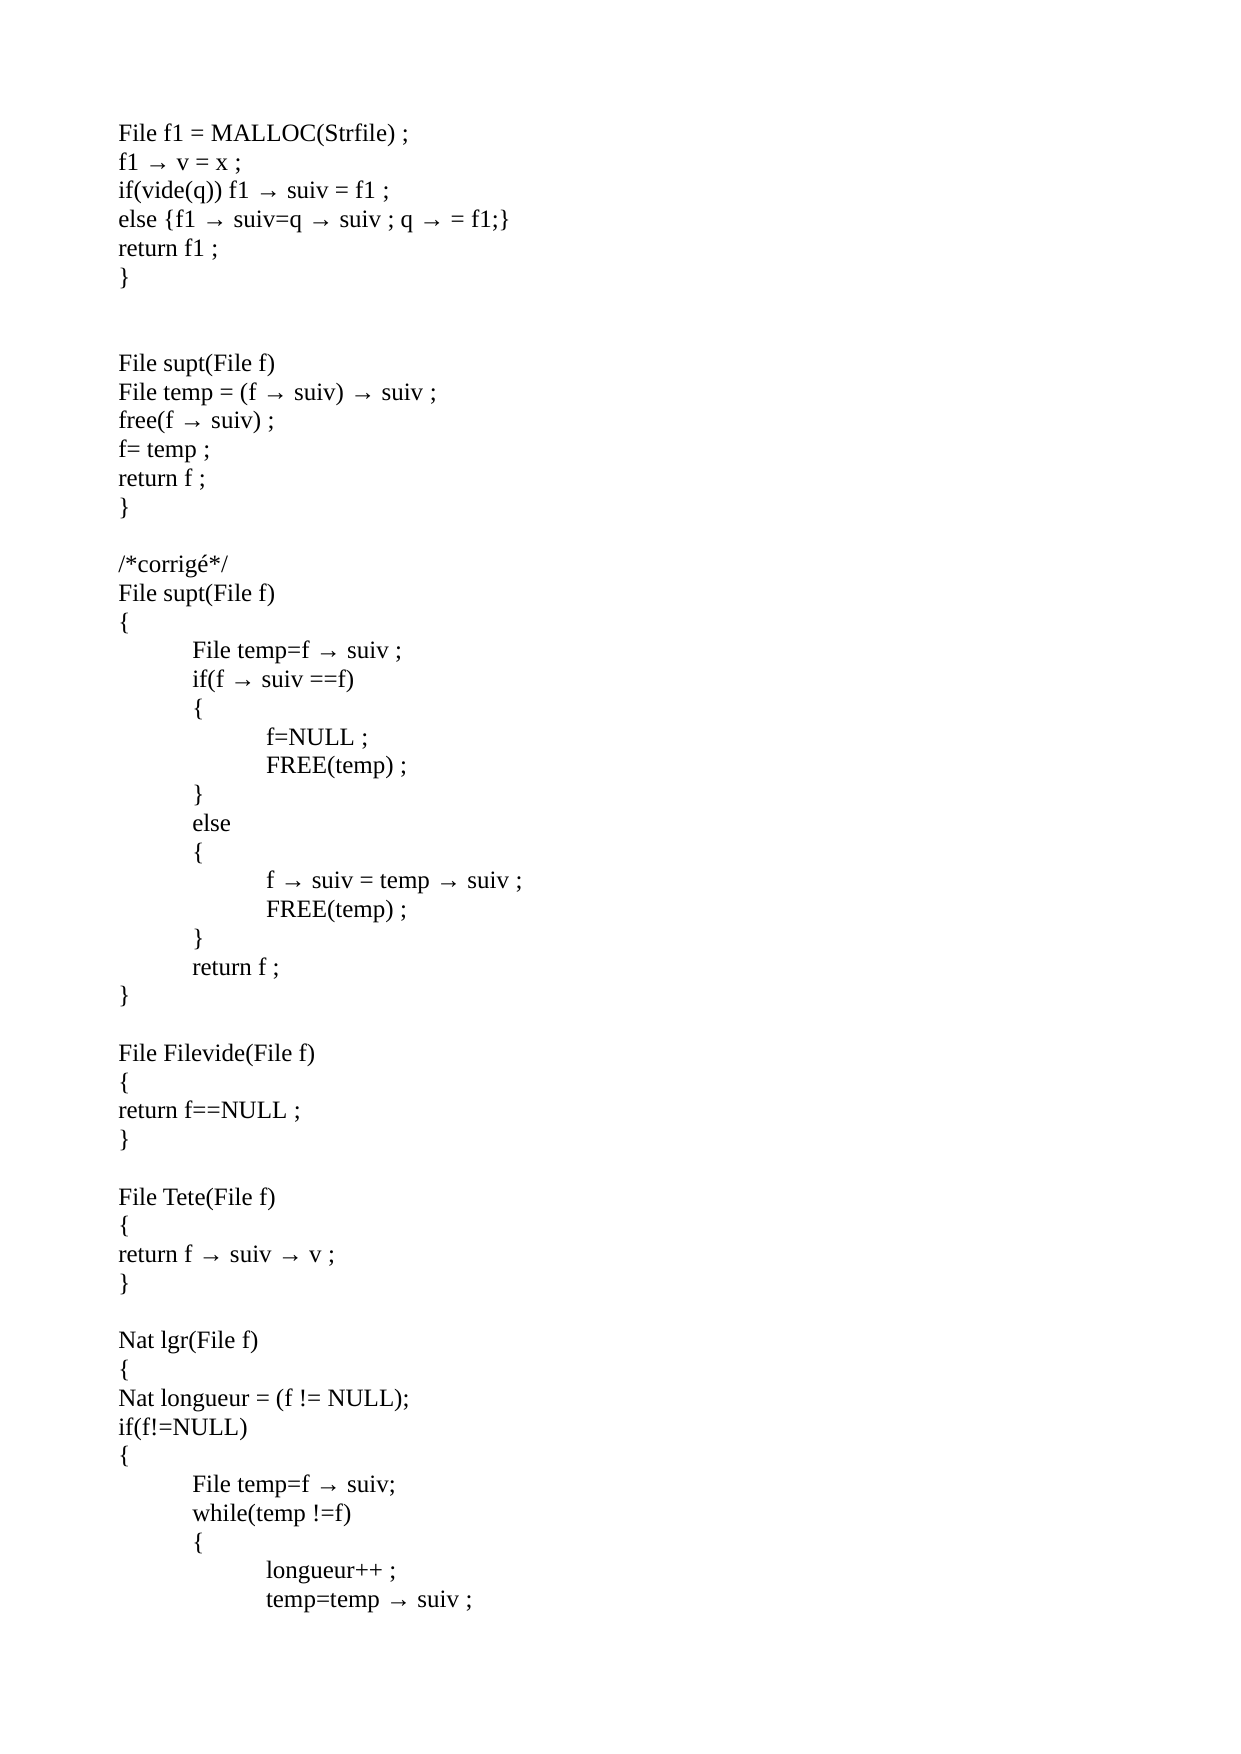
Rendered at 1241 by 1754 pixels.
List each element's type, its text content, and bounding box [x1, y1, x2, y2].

text File supt(File f) [118, 348, 1122, 377]
text Nat longueur = (f != NULL); [118, 1383, 1122, 1412]
text } [118, 492, 1122, 521]
text } [118, 779, 1122, 808]
text } [118, 923, 1122, 952]
text { [118, 1354, 1122, 1383]
text } [118, 262, 1122, 291]
text f1 → v = x ; [118, 147, 1122, 176]
text { [118, 693, 1122, 722]
text File Tete(File f) [118, 1182, 1122, 1211]
text Nat lgr(File f) [118, 1326, 1122, 1354]
text if(f → suiv ==f) [118, 664, 1122, 693]
text return f → suiv → v ; [118, 1239, 1122, 1268]
text { [118, 1067, 1122, 1096]
text temp=temp → suiv ; [118, 1584, 1122, 1613]
text { [118, 1527, 1122, 1556]
text } [118, 1124, 1122, 1153]
text { [118, 1441, 1122, 1469]
text { [118, 1211, 1122, 1239]
text File temp=f → suiv; [118, 1469, 1122, 1498]
text File supt(File f) [118, 578, 1122, 607]
text } [118, 1268, 1122, 1297]
text File temp = (f → suiv) → suiv ; [118, 377, 1122, 406]
text f=NULL ; [118, 722, 1122, 751]
text if(vide(q)) f1 → suiv = f1 ; [118, 176, 1122, 204]
text { [118, 607, 1122, 636]
text else [118, 808, 1122, 837]
text File f1 = MALLOC(Strfile) ; [118, 118, 1122, 147]
text File temp=f → suiv ; [118, 636, 1122, 664]
text FREE(temp) ; [118, 751, 1122, 779]
text return f ; [118, 952, 1122, 981]
text { [118, 837, 1122, 866]
text return f==NULL ; [118, 1096, 1122, 1124]
text File Filevide(File f) [118, 1038, 1122, 1067]
text f → suiv = temp → suiv ; [118, 866, 1122, 894]
text else {f1 → suiv=q → suiv ; q → = f1;} [118, 204, 1122, 233]
text return f1 ; [118, 233, 1122, 262]
text return f ; [118, 463, 1122, 492]
text } [118, 981, 1122, 1009]
text while(temp !=f) [118, 1498, 1122, 1527]
text FREE(temp) ; [118, 894, 1122, 923]
text free(f → suiv) ; [118, 406, 1122, 434]
text /*corrigé*/ [118, 549, 1122, 578]
text if(f!=NULL) [118, 1412, 1122, 1441]
text longueur++ ; [118, 1556, 1122, 1584]
text f= temp ; [118, 434, 1122, 463]
